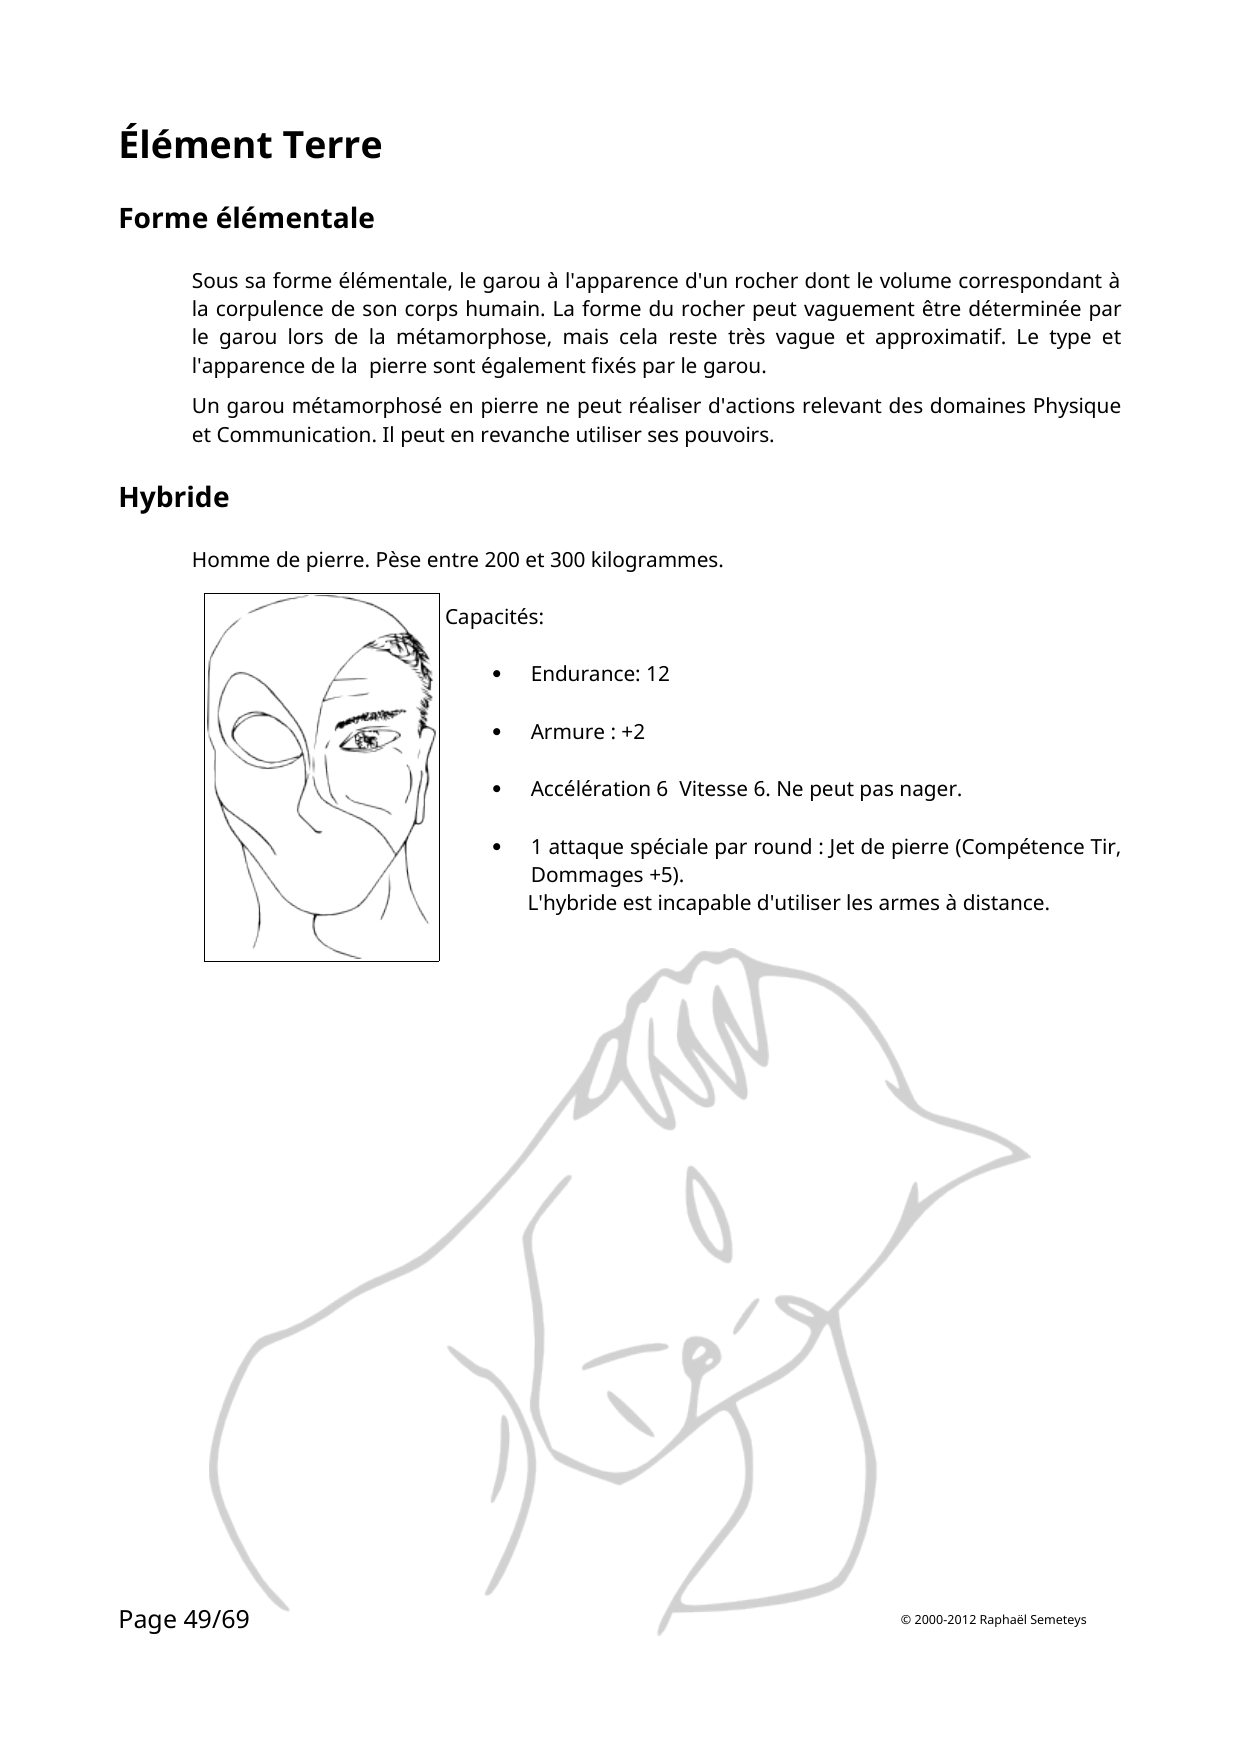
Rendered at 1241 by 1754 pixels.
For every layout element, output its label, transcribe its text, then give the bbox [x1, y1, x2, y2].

subtitle Forme élémentale [118, 198, 1122, 237]
list Armure : +2 [493, 717, 1122, 745]
list 1 attaque spéciale par round : Jet de pierre (Compétence Tir, Dommages +5). [493, 832, 1122, 888]
text [192, 602, 204, 630]
text Un garou métamorphosé en pierre ne peut réaliser d'actions relevant des domaines Physique et Communication. Il peut en revanche utiliser ses pouvoirs. [192, 391, 1122, 448]
list Accélération 6 Vitesse 6. Ne peut pas nager. [493, 774, 1122, 803]
text L'hybride est incapable d'utiliser les armes à distance. [527, 888, 1122, 916]
picture [220, 948, 1021, 1636]
subtitle Hybride [118, 477, 1122, 516]
text Sous sa forme élémentale, le garou à l'apparence d'un rocher dont le volume correspondant à la corpulence de son corps humain. La forme du rocher peut vaguement être déterminée par le garou lors de la métamorphose, mais cela reste très vague et approximatif. Le type et l'apparence de la pierre sont également fixés par le garou. [192, 266, 1122, 379]
text Homme de pierre. Pèse entre 200 et 300 kilogrammes. [192, 545, 1122, 573]
picture [207, 595, 436, 959]
text Capacités: [440, 602, 1122, 630]
list Endurance: 12 [493, 659, 1122, 688]
subtitle Élément Terre [118, 118, 1122, 169]
